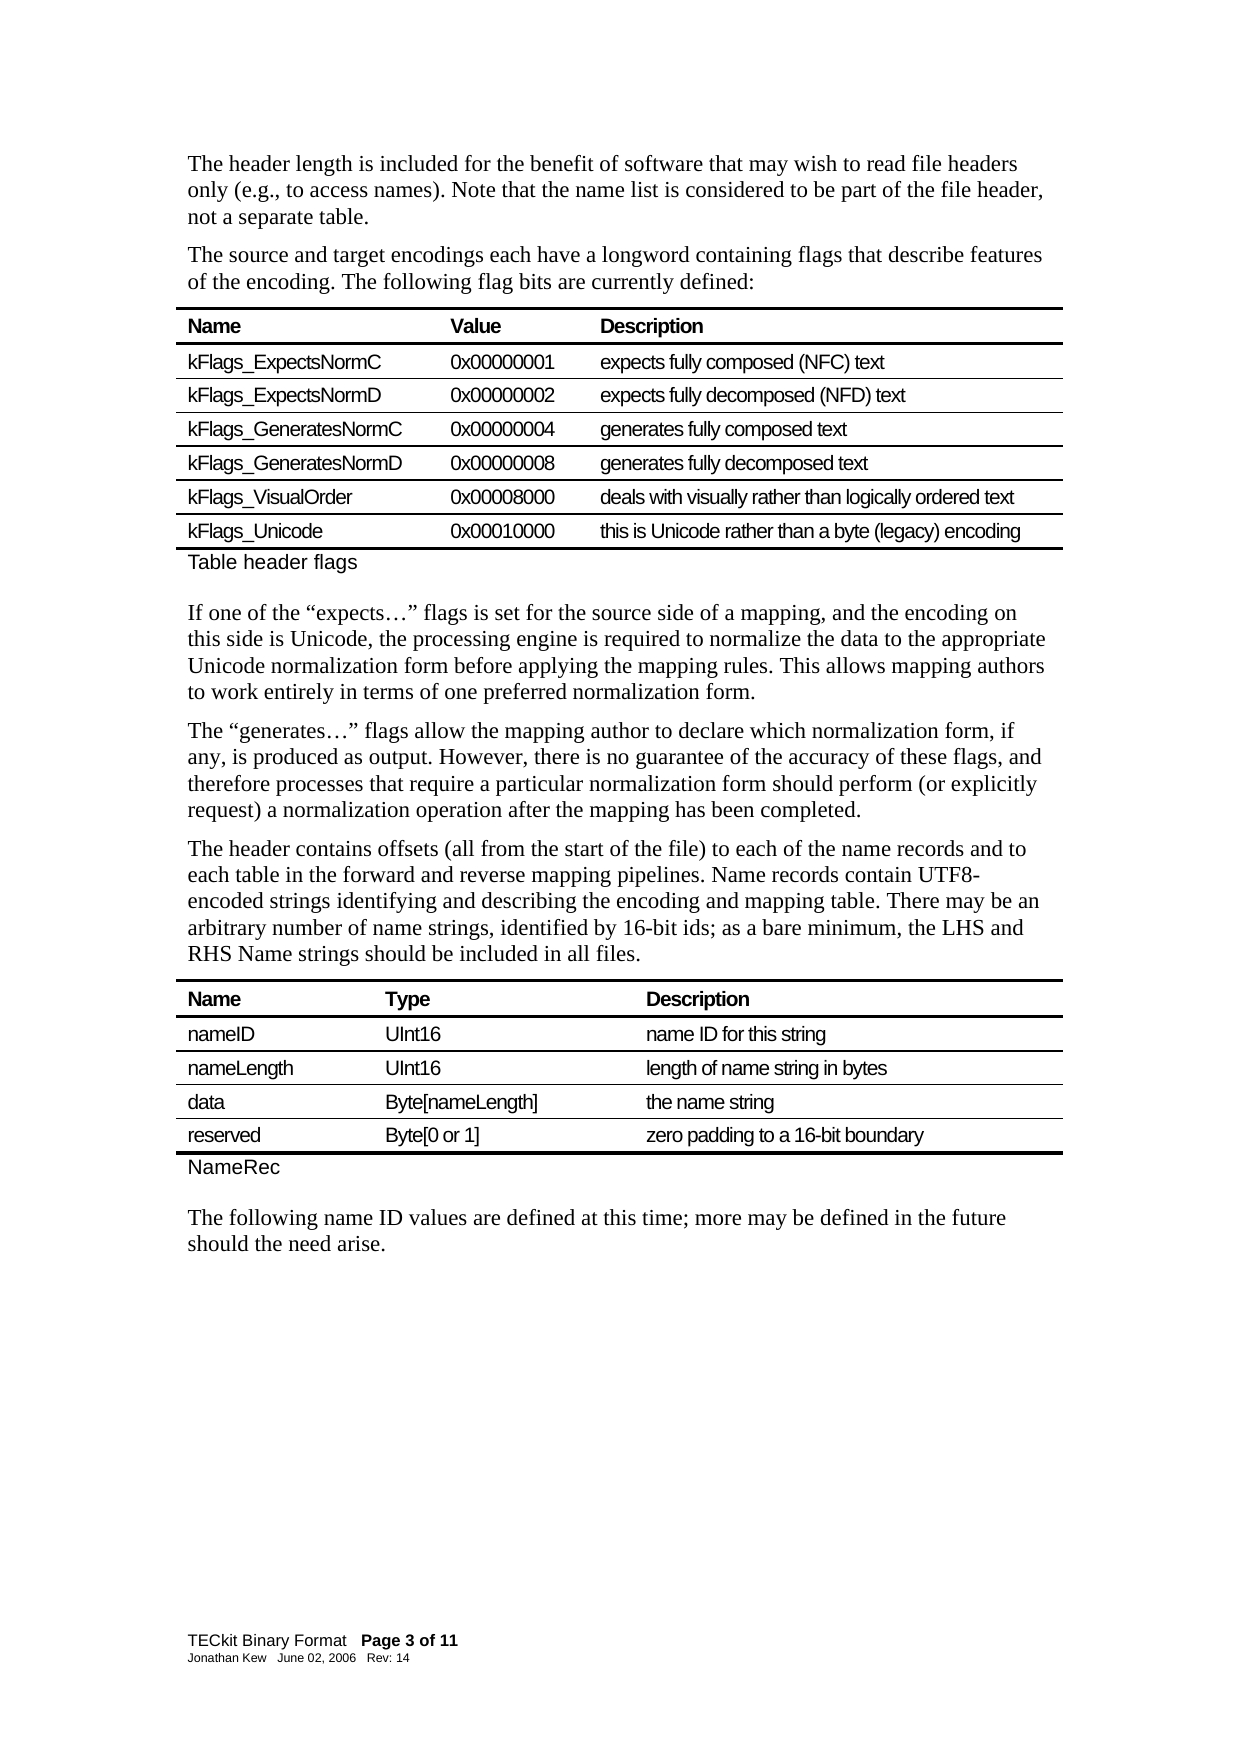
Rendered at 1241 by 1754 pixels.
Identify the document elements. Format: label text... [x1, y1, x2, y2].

table_cell generates fully decomposed text [589, 447, 1063, 479]
text The header contains offsets (all from the start of the file) to each of the name records and to each table in the forward and reverse mapping pipelines. Name records contain UTF8-encoded strings identifying and describing the encoding and mapping table. There may be an arbitrary number of name strings, identified by 16-bit ids; as a bare minimum, the LHS and RHS Name strings should be included in all files. [187, 835, 1053, 967]
table_cell generates fully composed text [589, 413, 1063, 445]
table_cell deals with visually rather than logically ordered text [589, 481, 1063, 513]
table_cell Byte[nameLength] [374, 1085, 634, 1118]
table_cell kFlags_ExpectsNormD [176, 379, 439, 411]
text The source and target encodings each have a longword containing flags that describe features of the encoding. The following flag bits are currently defined: [187, 242, 1053, 294]
table_header Name [176, 310, 439, 342]
text The header length is included for the benefit of software that may wish to read file headers only (e.g., to access names). Note that the name list is considered to be part of the file header, not a separate table. [187, 150, 1053, 229]
table_header Type [374, 982, 634, 1014]
table_cell kFlags_ExpectsNormC [176, 345, 439, 378]
text The “generates…” flags allow the mapping author to declare which normalization form, if any, is produced as output. However, there is no guarantee of the accuracy of these flags, and therefore processes that require a particular normalization form should perform (or explicitly request) a normalization operation after the mapping has been completed. [187, 717, 1053, 822]
table_cell expects fully decomposed (NFD) text [589, 379, 1063, 411]
table_header Name [176, 982, 374, 1014]
table_cell kFlags_VisualOrder [176, 481, 439, 513]
table_cell UInt16 [374, 1018, 634, 1050]
table_cell 0x00000008 [439, 447, 588, 479]
table_cell data [176, 1085, 374, 1118]
table_cell length of name string in bytes [635, 1052, 1063, 1084]
table_cell the name string [635, 1085, 1063, 1118]
table_cell 0x00000004 [439, 413, 588, 445]
table_header Value [439, 310, 588, 342]
table_cell kFlags_GeneratesNormC [176, 413, 439, 445]
table_header Description [589, 310, 1063, 342]
table_cell zero padding to a 16-bit boundary [635, 1119, 1063, 1151]
table_header Description [635, 982, 1063, 1014]
table_cell nameLength [176, 1052, 374, 1084]
table_cell reserved [176, 1119, 374, 1151]
table_cell 0x00010000 [439, 515, 588, 547]
table_cell Byte[0 or 1] [374, 1119, 634, 1151]
text NameRec [187, 1155, 1053, 1178]
table_cell 0x00008000 [439, 481, 588, 513]
text The following name ID values are defined at this time; more may be defined in the future should the need arise. [187, 1203, 1053, 1256]
text If one of the “expects…” flags is set for the source side of a mapping, and the encoding on this side is Unicode, the processing engine is required to normalize the data to the appropriate Unicode normalization form before applying the mapping rules. This allows mapping authors to work entirely in terms of one preferred normalization form. [187, 599, 1053, 704]
table_cell name ID for this string [635, 1018, 1063, 1050]
table_cell this is Unicode rather than a byte (legacy) encoding [589, 515, 1063, 547]
table_cell kFlags_Unicode [176, 515, 439, 547]
table_cell nameID [176, 1018, 374, 1050]
table_cell UInt16 [374, 1052, 634, 1084]
table_cell 0x00000002 [439, 379, 588, 411]
table_cell 0x00000001 [439, 345, 588, 378]
text Table header flags [187, 550, 1053, 574]
table_cell kFlags_GeneratesNormD [176, 447, 439, 479]
table_cell expects fully composed (NFC) text [589, 345, 1063, 378]
